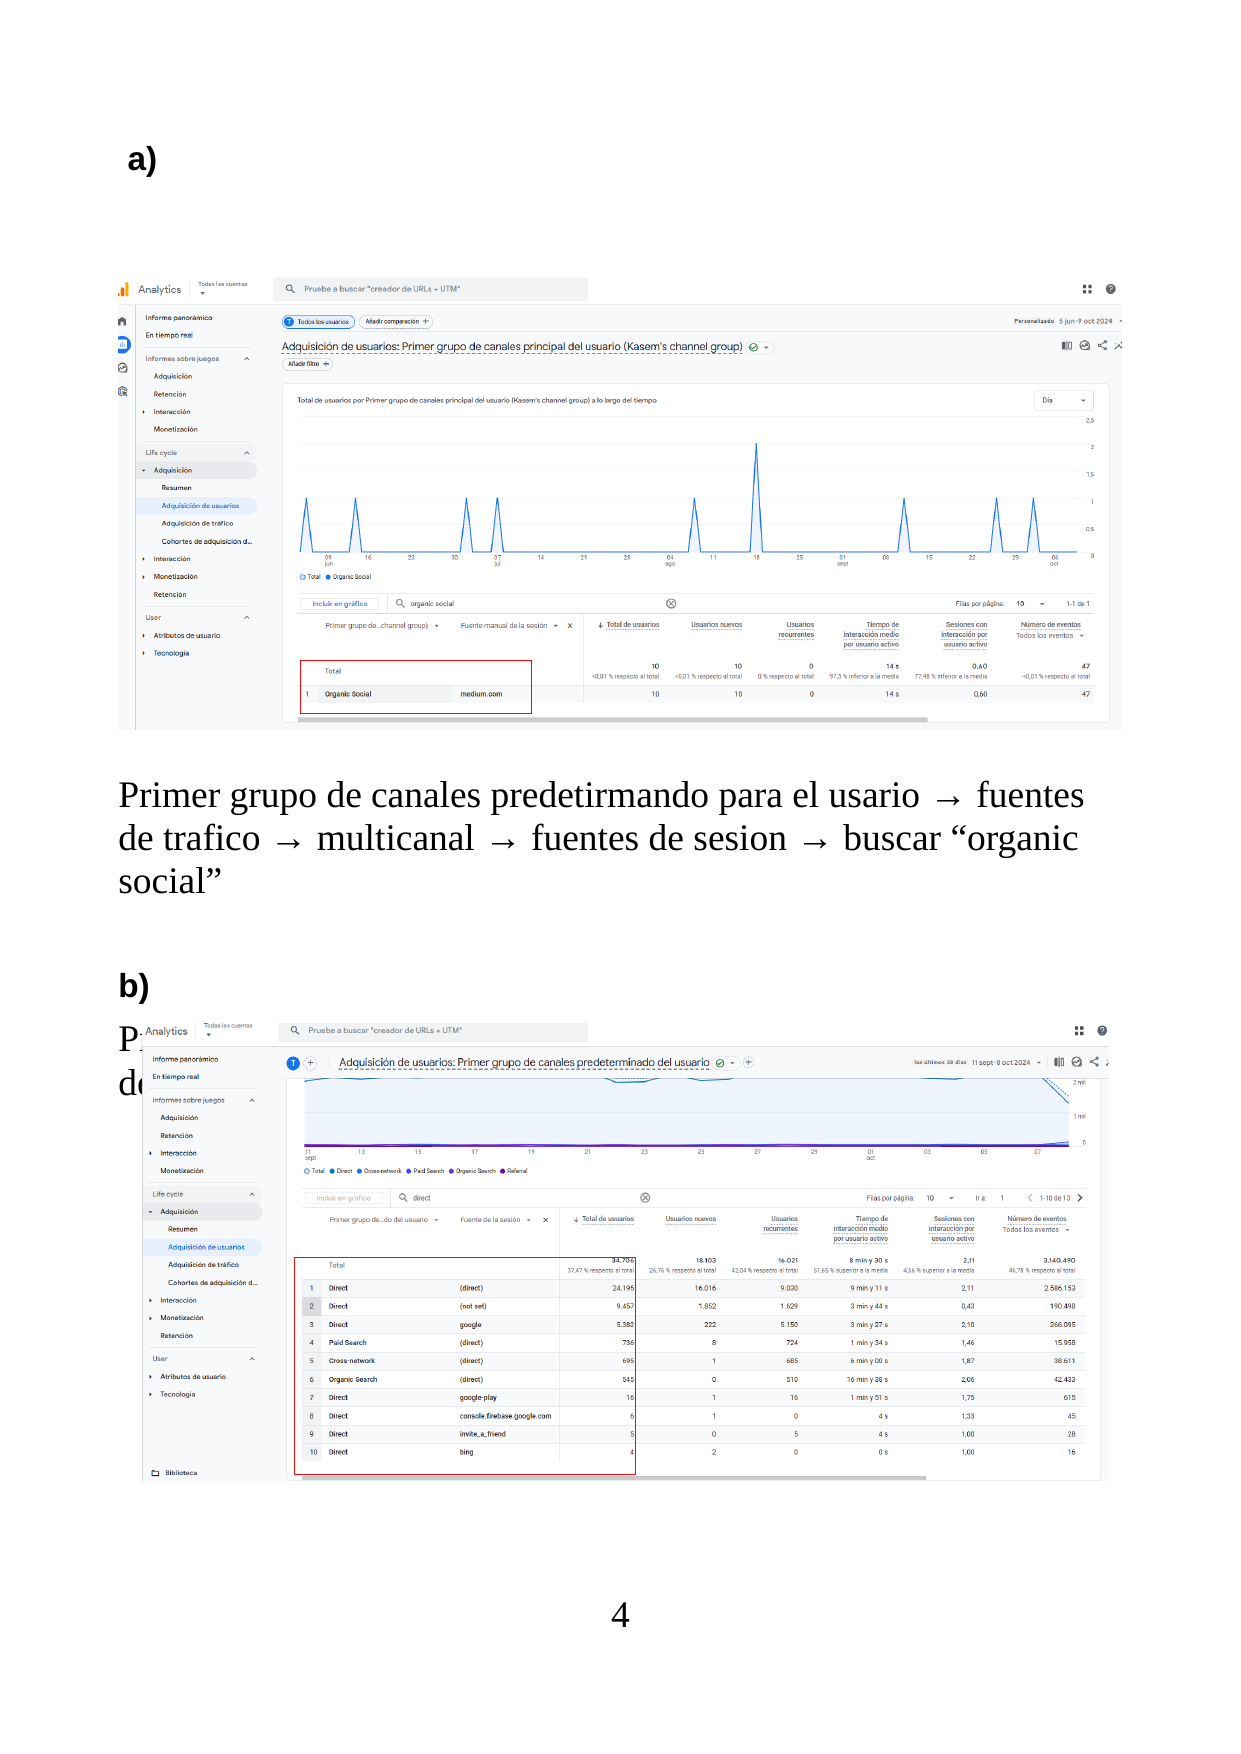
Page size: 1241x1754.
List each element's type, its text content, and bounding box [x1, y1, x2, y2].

text Primer grupo de canales predetirmando para el usario → fuentes de trafico → multicanal → fuentes de sesion → buscar “direct” [118, 1017, 1122, 1103]
subtitle b) [118, 966, 1122, 1004]
picture [118, 276, 1123, 730]
text Primer grupo de canales predetirmando para el usario → fuentes de trafico → multicanal → fuentes de sesion → buscar “organic social” [118, 773, 1122, 902]
picture [142, 1023, 1109, 1481]
subtitle a) [118, 139, 1122, 177]
